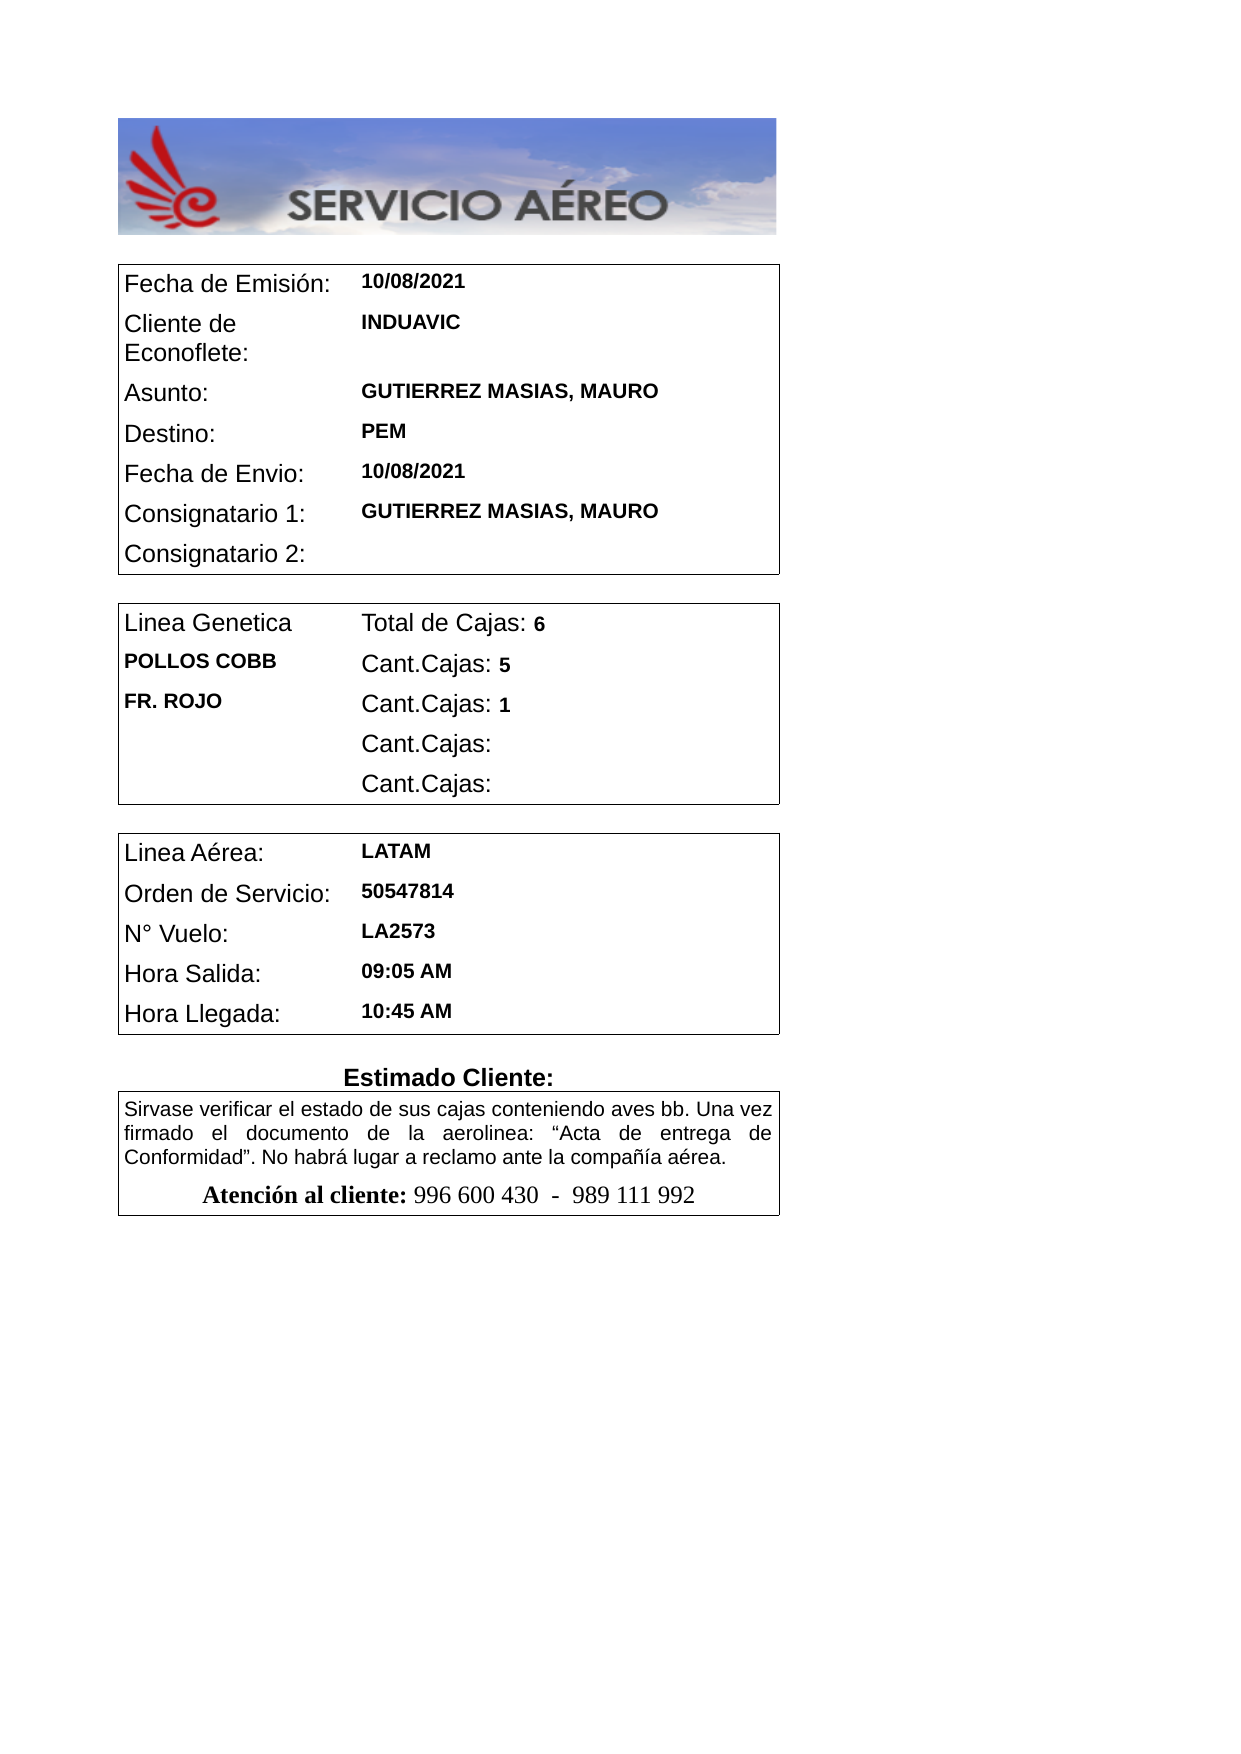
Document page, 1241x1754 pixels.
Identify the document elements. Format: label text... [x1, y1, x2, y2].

table_cell Asunto: [119, 373, 356, 413]
table_cell FR. ROJO [119, 683, 356, 723]
table_cell LATAM [356, 834, 779, 873]
table_cell 10/08/2021 [356, 453, 779, 493]
table_cell [119, 764, 356, 804]
table_cell Hora Salida: [119, 953, 356, 993]
table_cell Cant.Cajas: [356, 723, 779, 763]
table_cell Consignatario 2: [119, 534, 356, 574]
table_cell [356, 805, 779, 833]
table_cell [356, 534, 779, 574]
table_cell PEM [356, 413, 779, 453]
table_cell Linea Aérea: [119, 834, 356, 873]
table_cell GUTIERREZ MASIAS, MAURO [356, 493, 779, 533]
table_cell INDUAVIC [356, 304, 779, 373]
table_header 10/08/2021 [356, 265, 779, 304]
picture [118, 118, 777, 235]
table_cell 50547814 [356, 873, 779, 913]
table_cell 10:45 AM [356, 994, 779, 1034]
table_cell Atención al cliente: 996 600 430 - 989 111 992 [119, 1175, 779, 1215]
table_cell Fecha de Envio: [119, 453, 356, 493]
table_cell Destino: [119, 413, 356, 453]
table_header Fecha de Emisión: [119, 265, 356, 304]
table_cell Linea Genetica [119, 604, 356, 643]
table_cell N° Vuelo: [119, 913, 356, 953]
table_cell Hora Llegada: [119, 994, 356, 1034]
table_cell 09:05 AM [356, 953, 779, 993]
table_cell GUTIERREZ MASIAS, MAURO [356, 373, 779, 413]
table_cell [118, 805, 356, 833]
table_cell Total de Cajas: 6 [356, 604, 779, 643]
table_cell Cliente de Econoflete: [119, 304, 356, 373]
table_cell [356, 575, 779, 603]
table_cell Cant.Cajas: 1 [356, 683, 779, 723]
table_cell [118, 575, 356, 603]
table_cell [119, 723, 356, 763]
table_cell LA2573 [356, 913, 779, 953]
table_cell POLLOS COBB [119, 643, 356, 683]
table_cell Consignatario 1: [119, 493, 356, 533]
table_cell Estimado Cliente: [118, 1035, 779, 1091]
table_cell Cant.Cajas: [356, 764, 779, 804]
table_cell Orden de Servicio: [119, 873, 356, 913]
table_cell Sirvase verificar el estado de sus cajas conteniendo aves bb. Una vez firmado el documento de la aerolinea: “Acta de entrega de Conformidad”. No habrá lugar a reclamo ante la compañía aérea. [119, 1092, 779, 1175]
table_cell Cant.Cajas: 5 [356, 643, 779, 683]
